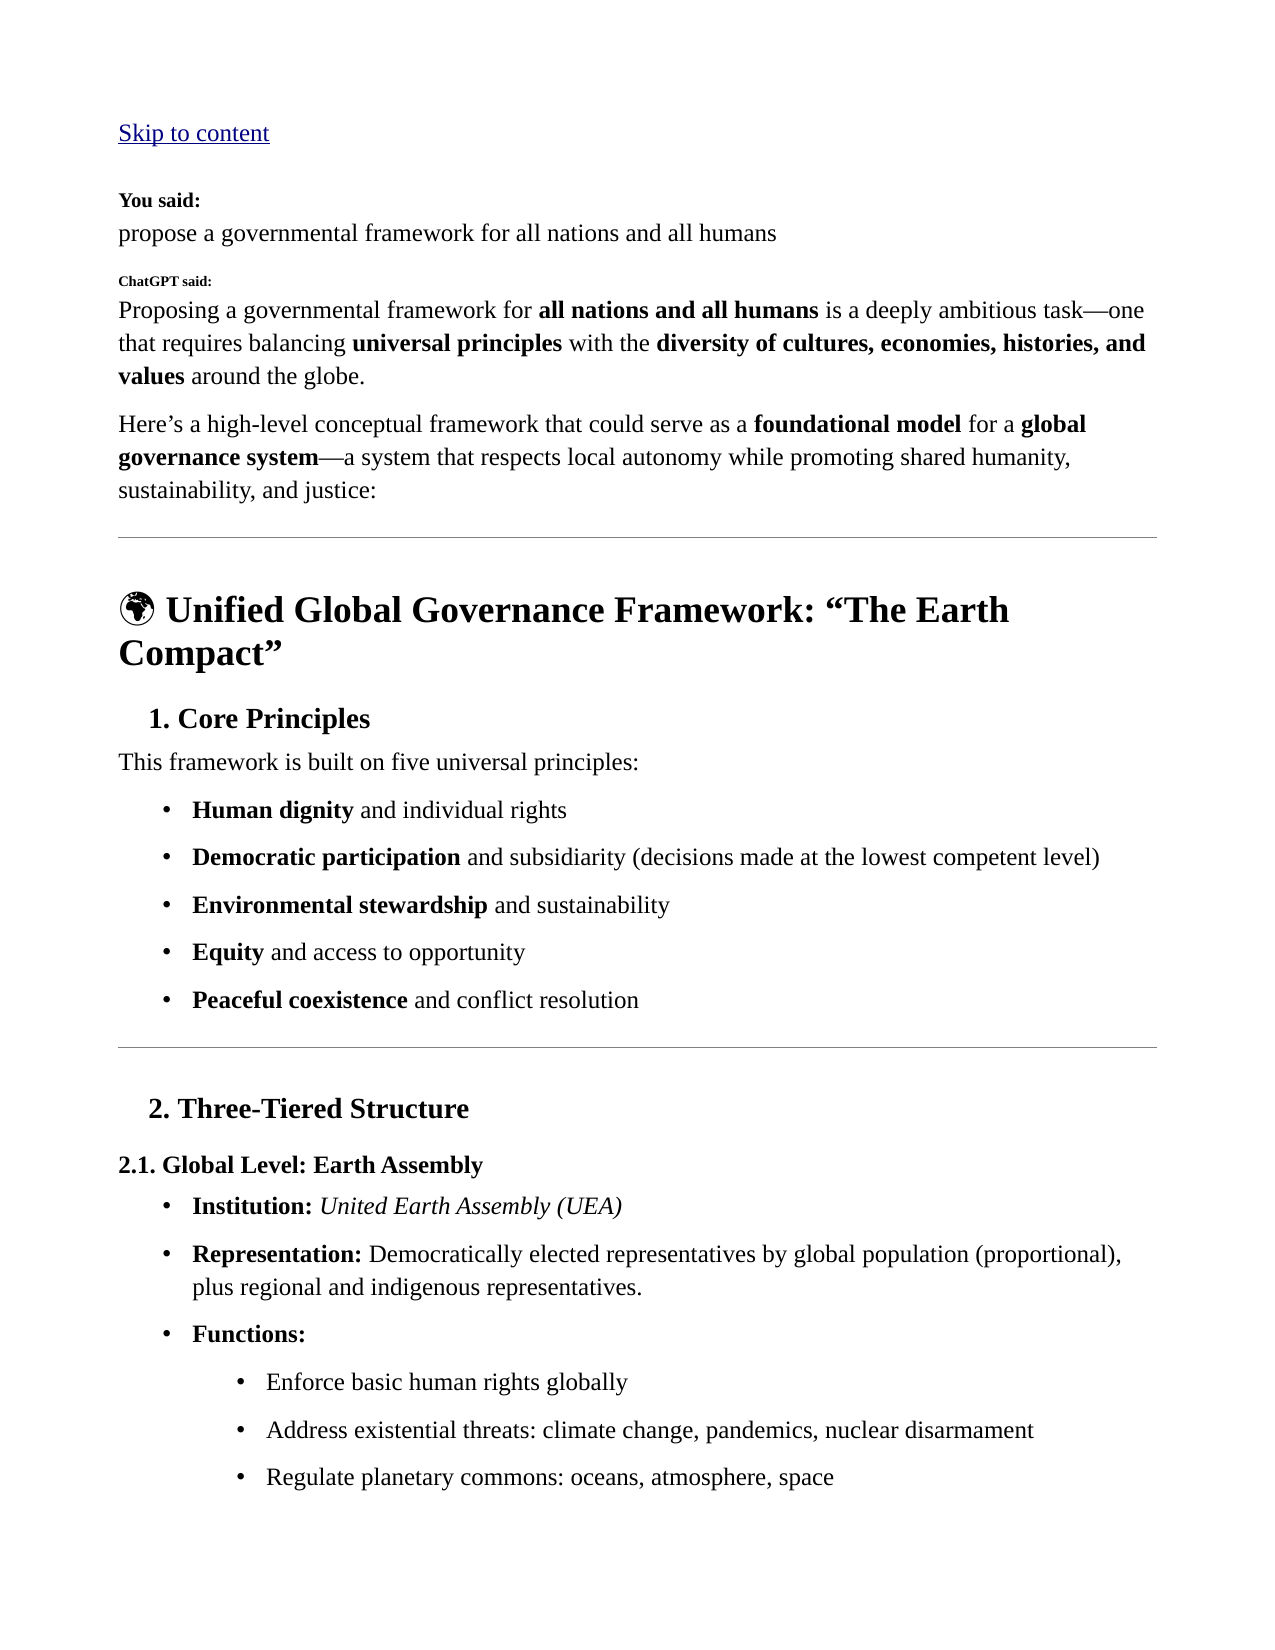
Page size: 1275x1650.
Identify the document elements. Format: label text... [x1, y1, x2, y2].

text Skip to content [118, 118, 1157, 147]
list Environmental stewardship and sustainability [162, 890, 1157, 919]
list Human dignity and individual rights [162, 795, 1157, 823]
text Here’s a high-level conceptual framework that could serve as a foundational model for a global governance system—a system that respects local autonomy while promoting shared humanity, sustainability, and justice: [118, 409, 1157, 504]
subtitle 🔷 2. Three-Tiered Structure [118, 1092, 1157, 1125]
list Peaceful coexistence and conflict resolution [162, 985, 1157, 1014]
list Institution: United Earth Assembly (UEA) [162, 1191, 1157, 1220]
text Proposing a governmental framework for all nations and all humans is a deeply ambitious task—one that requires balancing universal principles with the diversity of cultures, economies, histories, and values around the globe. [118, 295, 1157, 390]
text propose a governmental framework for all nations and all humans [118, 218, 1157, 247]
list Address existential threats: climate change, pandemics, nuclear disarmament [236, 1415, 1157, 1443]
list Representation: Democratically elected representatives by global population (proportional), plus regional and indigenous representatives. [162, 1239, 1157, 1301]
subtitle 🔷 1. Core Principles [118, 701, 1157, 734]
subtitle You said: [118, 188, 1157, 212]
list Democratic participation and subsidiarity (decisions made at the lowest competent level) [162, 842, 1157, 871]
subtitle 2.1. Global Level: Earth Assembly [118, 1150, 1157, 1179]
subtitle 🌍 Unified Global Governance Framework: “The Earth Compact” [118, 588, 1157, 674]
text This framework is built on five universal principles: [118, 747, 1157, 776]
list Regulate planetary commons: oceans, atmosphere, space [236, 1462, 1157, 1491]
list Equity and access to opportunity [162, 937, 1157, 966]
list Functions: [162, 1319, 1157, 1348]
list Enforce basic human rights globally [236, 1367, 1157, 1396]
subtitle ChatGPT said: [118, 272, 1157, 289]
